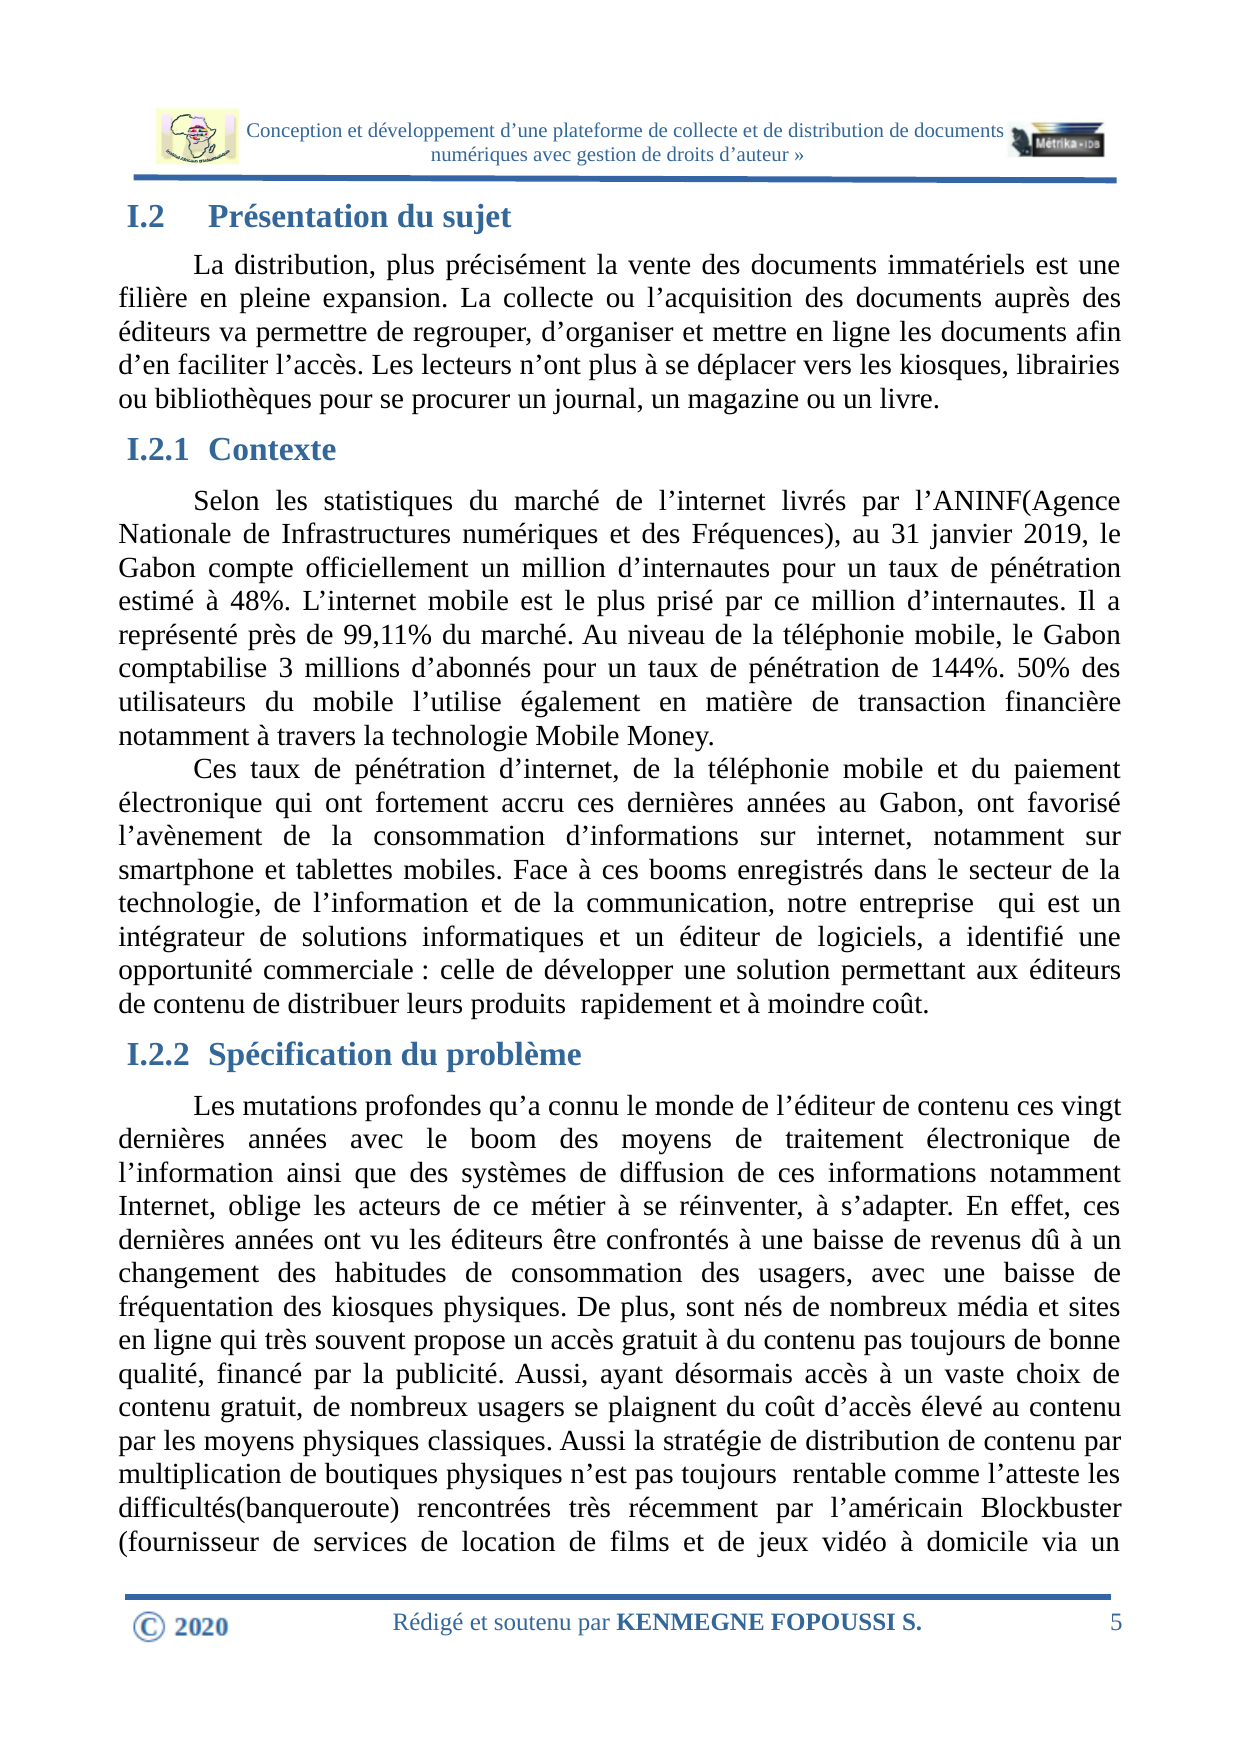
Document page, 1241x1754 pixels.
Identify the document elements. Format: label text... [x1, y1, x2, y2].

subtitle Spécification du problème [118, 1034, 1122, 1073]
subtitle Présentation du sujet [118, 196, 1122, 234]
text Selon les statistiques du marché de l’internet livrés par l’ANINF(Agence Nationale de Infrastructures numériques et des Fréquences), au 31 janvier 2019, le Gabon compte officiellement un million d’internautes pour un taux de pénétration estimé à 48%. L’internet mobile est le plus prisé par ce million d’internautes. Il a représenté près de 99,11% du marché. Au niveau de la téléphonie mobile, le Gabon comptabilise 3 millions d’abonnés pour un taux de pénétration de 144%. 50% des utilisateurs du mobile l’utilise également en matière de transaction financière notamment à travers la technologie Mobile Money. [118, 483, 1122, 751]
text Les mutations profondes qu’a connu le monde de l’éditeur de contenu ces vingt dernières années avec le boom des moyens de traitement électronique de l’information ainsi que des systèmes de diffusion de ces informations notamment Internet, oblige les acteurs de ce métier à se réinventer, à s’adapter. En effet, ces dernières années ont vu les éditeurs être confrontés à une baisse de revenus dû à un changement des habitudes de consommation des usagers, avec une baisse de fréquentation des kiosques physiques. De plus, sont nés de nombreux média et sites en ligne qui très souvent propose un accès gratuit à du contenu pas toujours de bonne qualité, financé par la publicité. Aussi, ayant désormais accès à un vaste choix de contenu gratuit, de nombreux usagers se plaignent du coût d’accès élevé au contenu par les moyens physiques classiques. Aussi la stratégie de distribution de contenu par multiplication de boutiques physiques n’est pas toujours rentable comme l’atteste les difficultés(banqueroute) rencontrées très récemment par l’américain Blockbuster (fournisseur de services de location de films et de jeux vidéo à domicile via un [118, 1088, 1122, 1557]
picture [154, 107, 241, 166]
subtitle Contexte [118, 429, 1122, 468]
picture [126, 1604, 231, 1647]
text Ces taux de pénétration d’internet, de la téléphonie mobile et du paiement électronique qui ont fortement accru ces dernières années au Gabon, ont favorisé l’avènement de la consommation d’informations sur internet, notamment sur smartphone et tablettes mobiles. Face à ces booms enregistrés dans le secteur de la technologie, de l’information et de la communication, notre entreprise qui est un intégrateur de solutions informatiques et un éditeur de logiciels, a identifié une opportunité commerciale : celle de développer une solution permettant aux éditeurs de contenu de distribuer leurs produits rapidement et à moindre coût. [118, 751, 1122, 1019]
picture [1003, 116, 1109, 160]
text La distribution, plus précisément la vente des documents immatériels est une filière en pleine expansion. La collecte ou l’acquisition des documents auprès des éditeurs va permettre de regrouper, d’organiser et mettre en ligne les documents afin d’en faciliter l’accès. Les lecteurs n’ont plus à se déplacer vers les kiosques, librairies ou bibliothèques pour se procurer un journal, un magazine ou un livre. [118, 247, 1122, 414]
